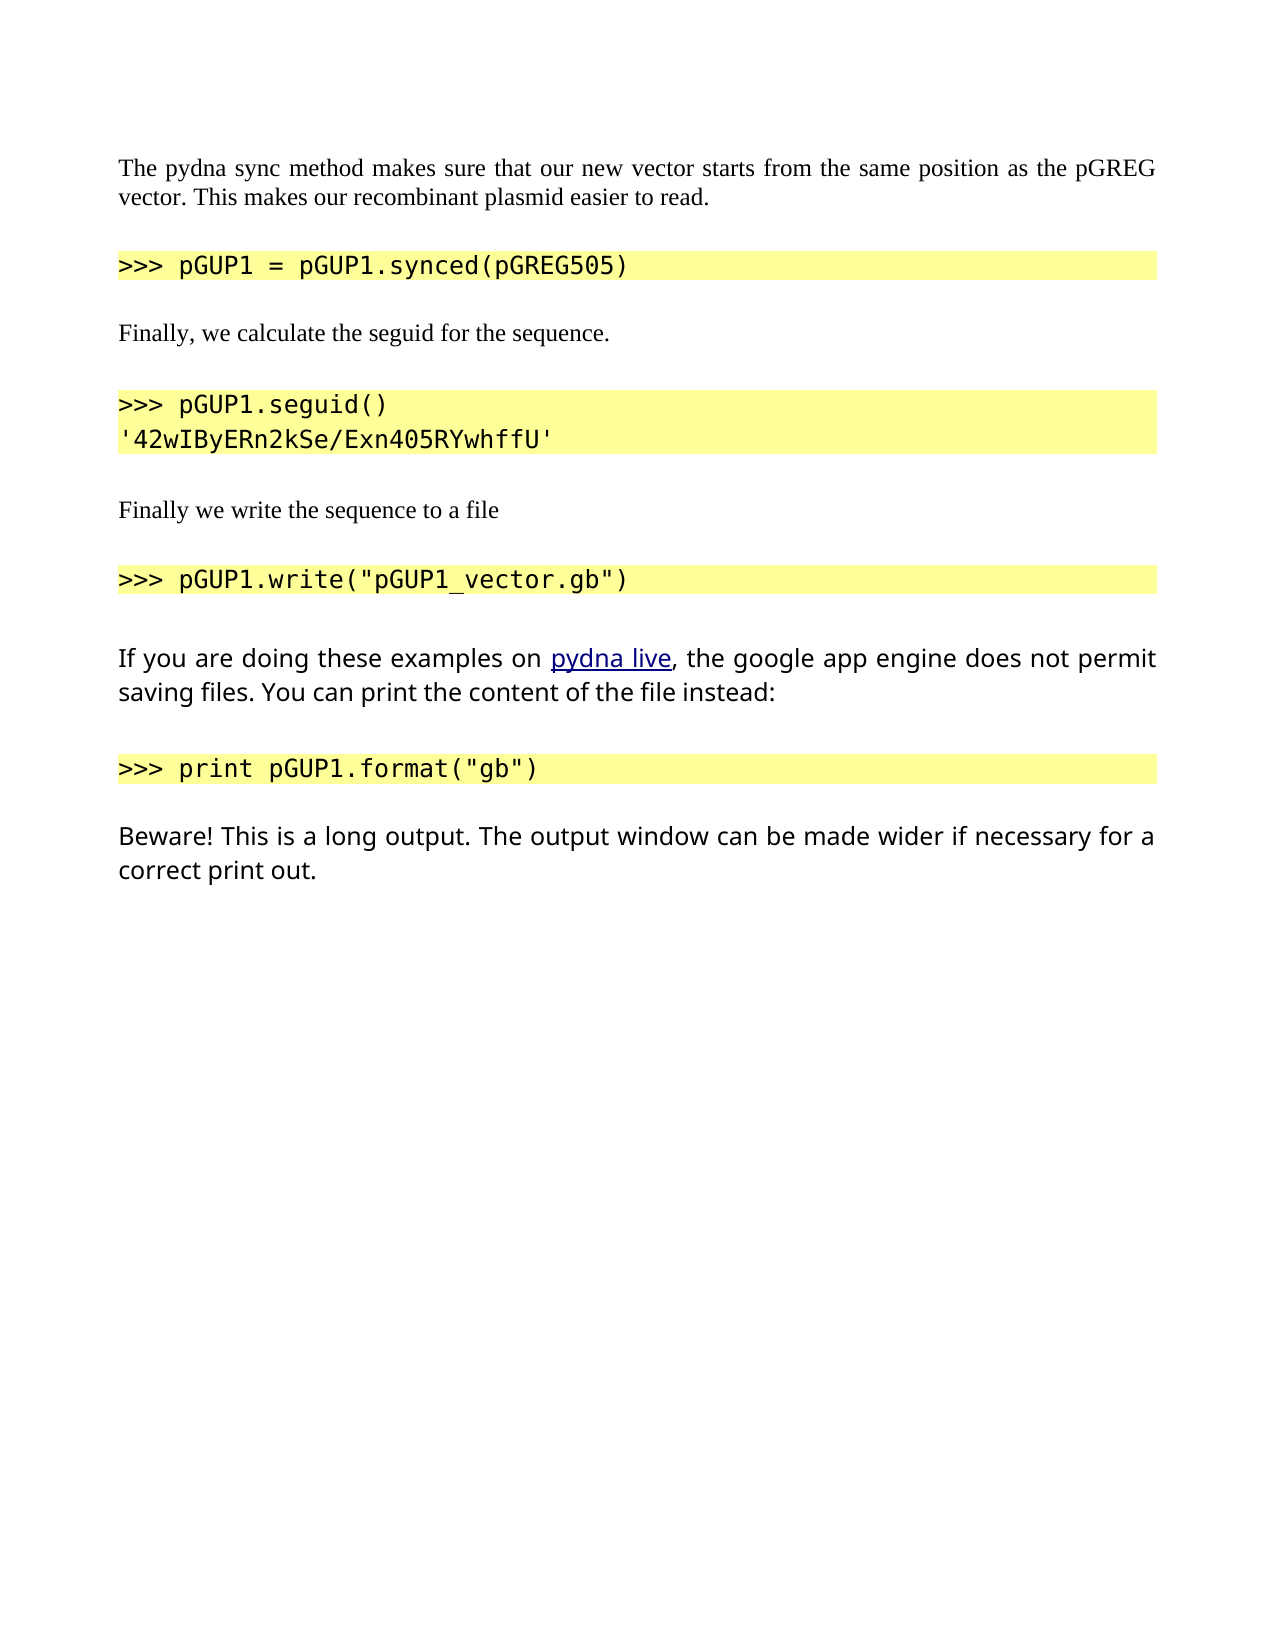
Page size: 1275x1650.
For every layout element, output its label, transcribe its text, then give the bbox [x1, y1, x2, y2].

text Finally, we calculate the seguid for the sequence. [118, 318, 1157, 347]
text >>> print pGUP1.format("gb") [118, 754, 1157, 784]
subtitle Beware! This is a long output. The output window can be made wider if necessary for a correct print out. [118, 818, 1157, 887]
text If you are doing these examples on pydna live, the google app engine does not permit saving files. You can print the content of the file instead: [118, 640, 1157, 708]
text >>> pGUP1.seguid() [118, 390, 1157, 419]
text '42wIByERn2kSe/Exn405RYwhffU' [118, 425, 1157, 454]
text Finally we write the sequence to a file [118, 495, 1157, 524]
text >>> pGUP1 = pGUP1.synced(pGREG505) [118, 251, 1157, 280]
text >>> pGUP1.write("pGUP1_vector.gb") [118, 565, 1157, 594]
text The pydna sync method makes sure that our new vector starts from the same position as the pGREG vector. This makes our recombinant plasmid easier to read. [118, 153, 1157, 210]
